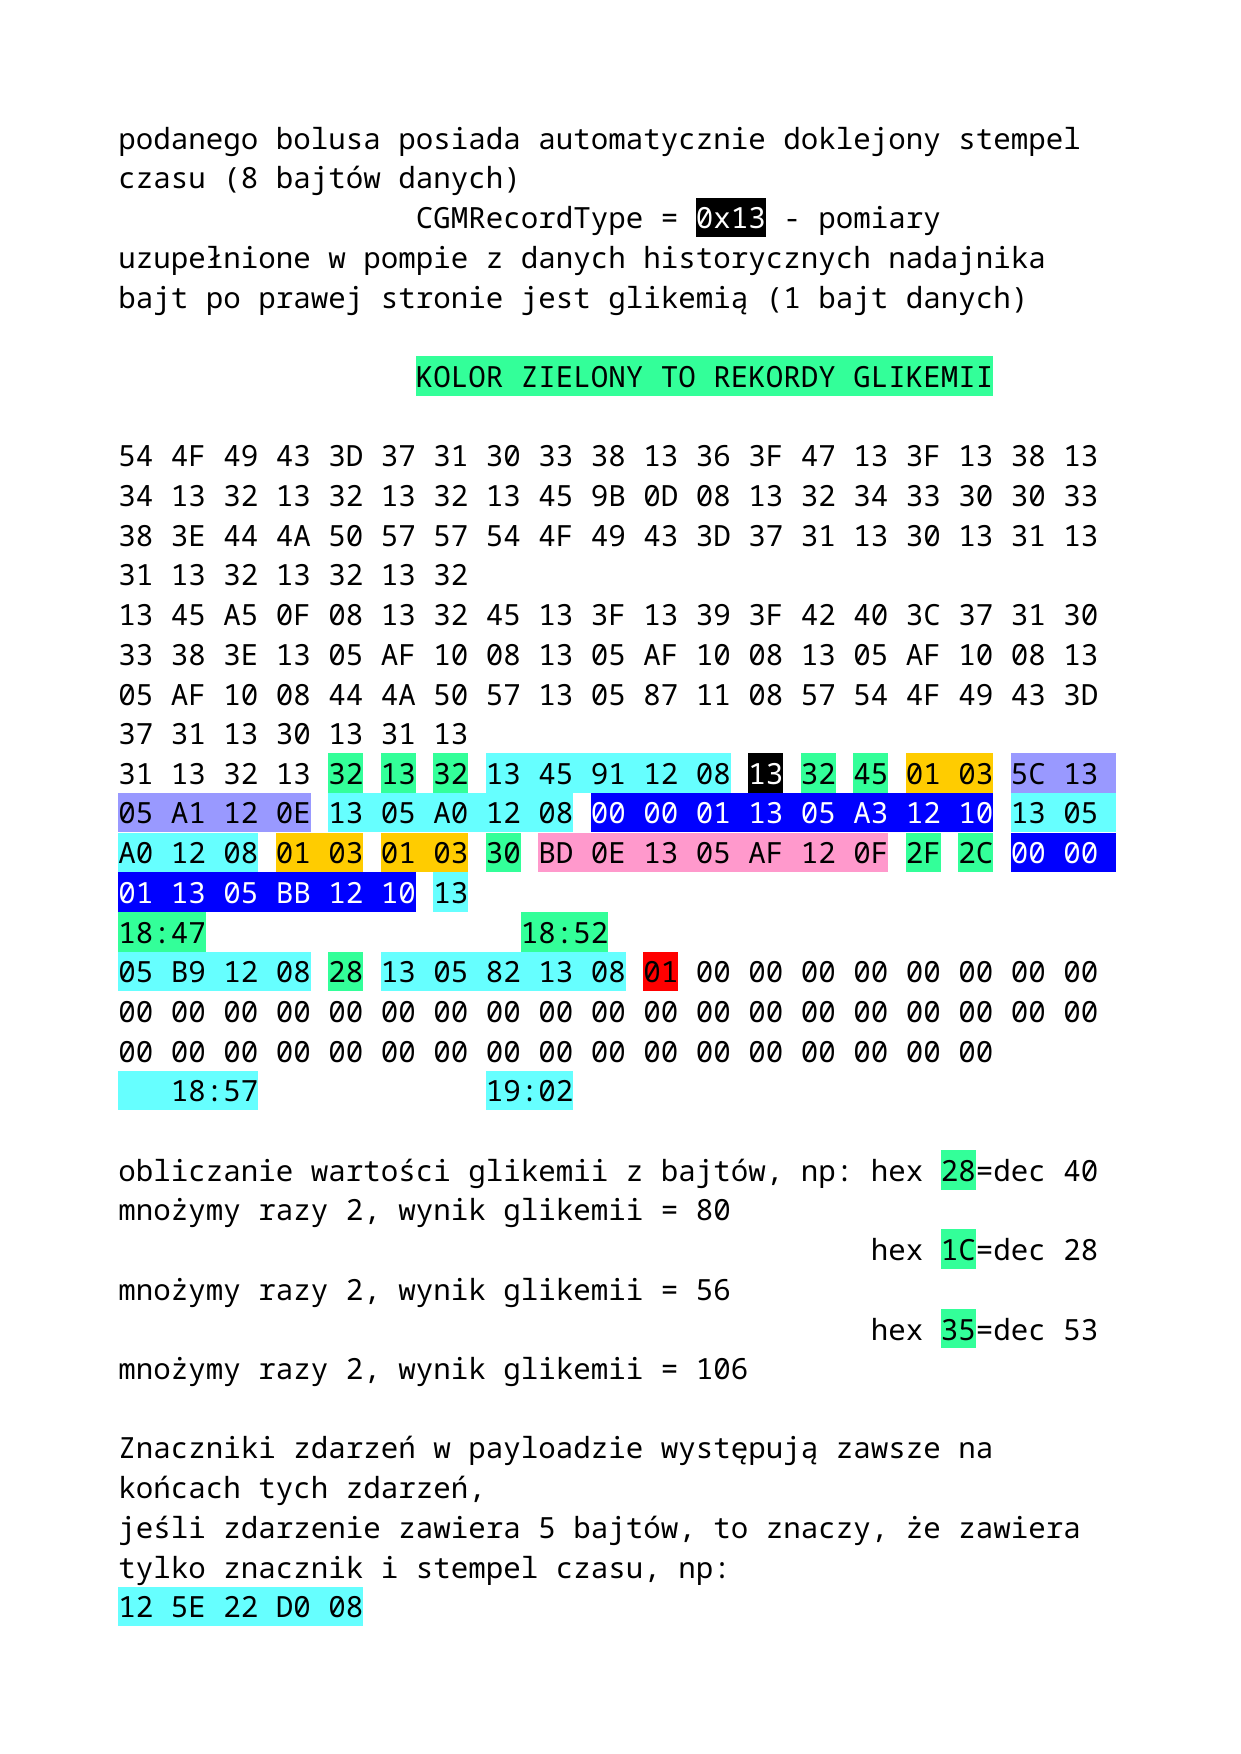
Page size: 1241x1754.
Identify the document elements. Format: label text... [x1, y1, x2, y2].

text hex 35=dec 53 mnożymy razy 2, wynik glikemii = 106 [118, 1309, 1122, 1388]
text 13 45 A5 0F 08 13 32 45 13 3F 13 39 3F 42 40 3C 37 31 30 33 38 3E 13 05 AF 10 08 13 05 AF 10 08 13 05 AF 10 08 13 05 AF 10 08 44 4A 50 57 13 05 87 11 08 57 54 4F 49 43 3D 37 31 13 30 13 31 13 [118, 594, 1122, 753]
text podanego bolusa posiada automatycznie doklejony stempel czasu (8 bajtów danych) [118, 118, 1122, 197]
text KOLOR ZIELONY TO REKORDY GLIKEMII [118, 356, 1122, 396]
text 31 13 32 13 32 13 32 13 45 91 12 08 13 32 45 01 03 5C 13 05 A1 12 0E 13 05 A0 12 08 00 00 01 13 05 A3 12 10 13 05 A0 12 08 01 03 01 03 30 BD 0E 13 05 AF 12 0F 2F 2C 00 00 01 13 05 BB 12 10 13 18:47 18:52 [118, 753, 1122, 952]
text 12 5E 22 D0 08 [118, 1587, 1122, 1626]
text jeśli zdarzenie zawiera 5 bajtów, to znaczy, że zawiera tylko znacznik i stempel czasu, np: [118, 1507, 1122, 1587]
text CGMRecordType = 0x13 - pomiary uzupełnione w pompie z danych historycznych nadajnika bajt po prawej stronie jest glikemią (1 bajt danych) [118, 197, 1122, 317]
text 18:57 19:02 [118, 1071, 1122, 1110]
text obliczanie wartości glikemii z bajtów, np: hex 28=dec 40 mnożymy razy 2, wynik glikemii = 80 [118, 1150, 1122, 1229]
text 05 B9 12 08 28 13 05 82 13 08 01 00 00 00 00 00 00 00 00 00 00 00 00 00 00 00 00 00 00 00 00 00 00 00 00 00 00 00 00 00 00 00 00 00 00 00 00 00 00 00 00 00 00 00 00 [118, 952, 1122, 1071]
text Znaczniki zdarzeń w payloadzie występują zawsze na końcach tych zdarzeń, [118, 1428, 1122, 1507]
text 54 4F 49 43 3D 37 31 30 33 38 13 36 3F 47 13 3F 13 38 13 34 13 32 13 32 13 32 13 45 9B 0D 08 13 32 34 33 30 30 33 38 3E 44 4A 50 57 57 54 4F 49 43 3D 37 31 13 30 13 31 13 31 13 32 13 32 13 32 [118, 436, 1122, 594]
text hex 1C=dec 28 mnożymy razy 2, wynik glikemii = 56 [118, 1229, 1122, 1309]
